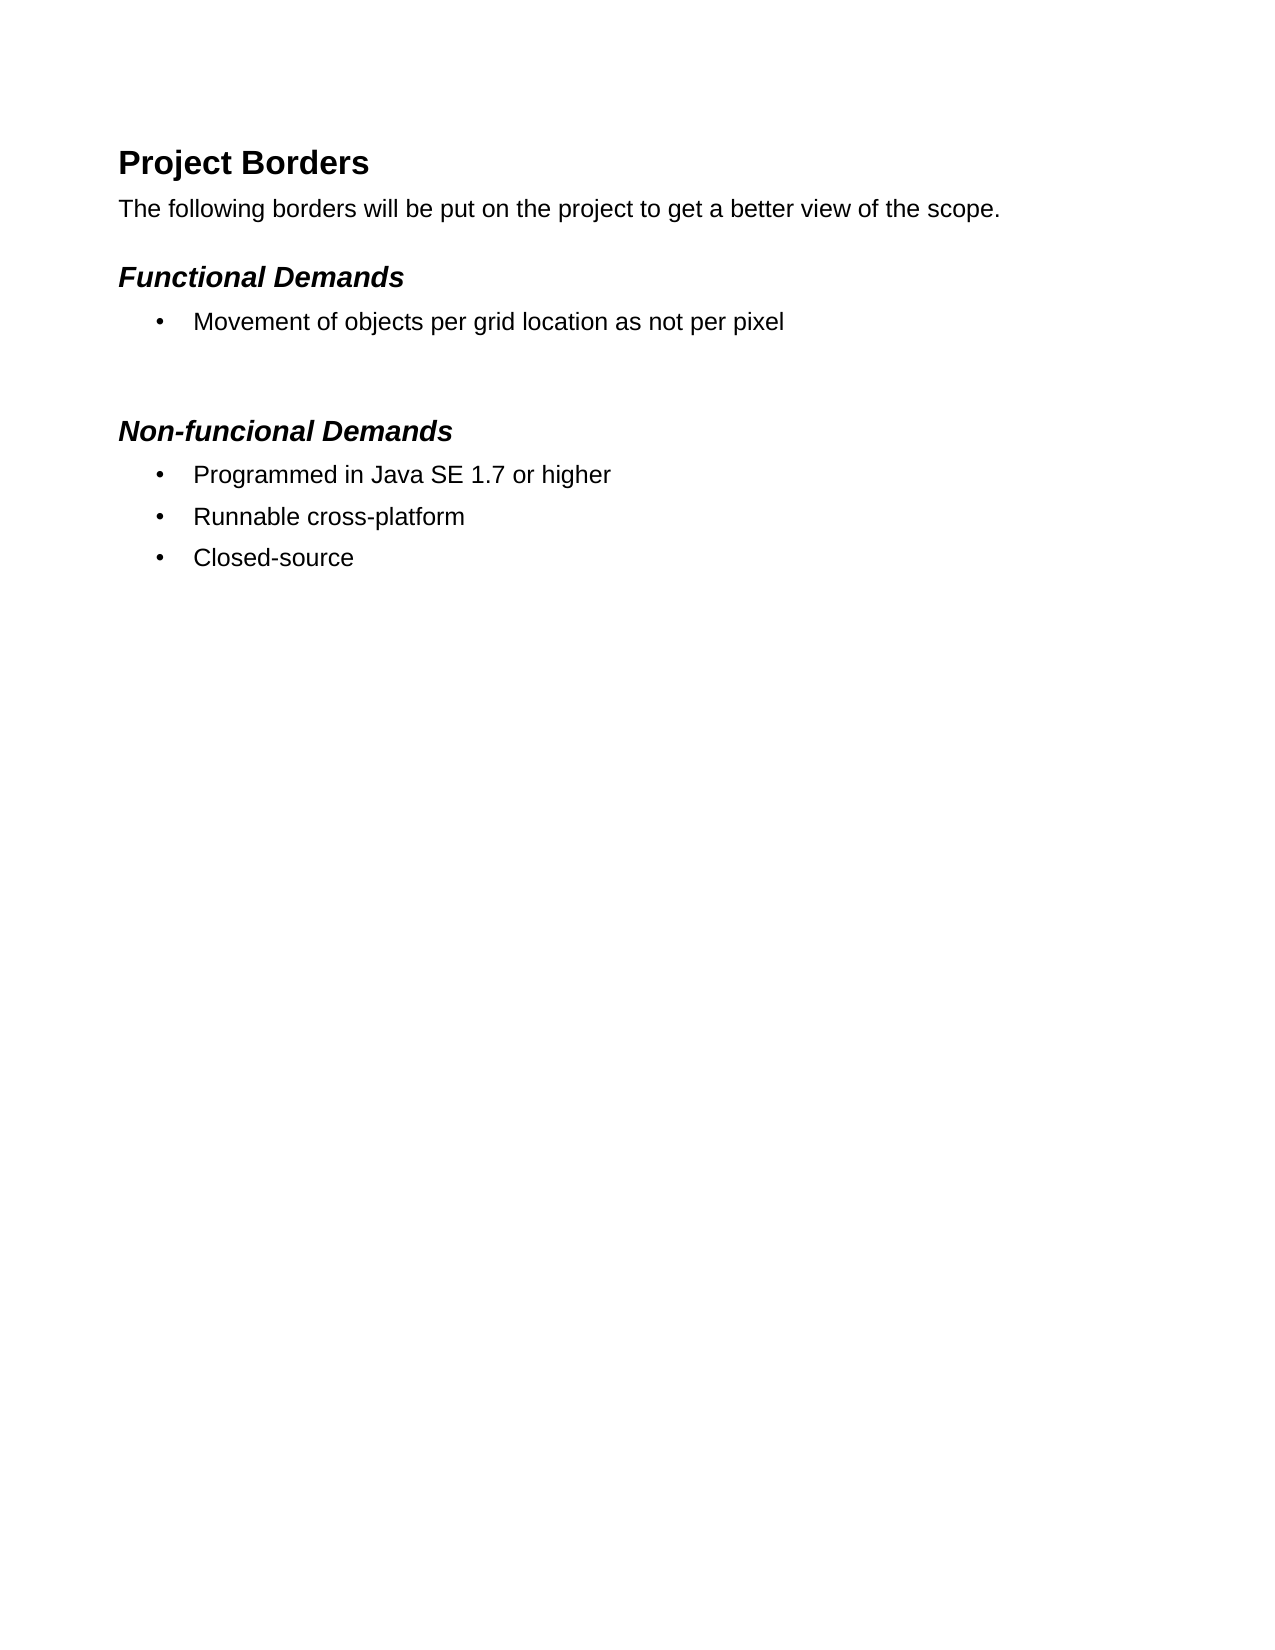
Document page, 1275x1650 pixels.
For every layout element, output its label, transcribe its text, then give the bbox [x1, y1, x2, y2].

text The following borders will be put on the project to get a better view of the scope. [118, 194, 1157, 223]
list Runnable cross-platform [156, 502, 1157, 530]
subtitle Functional Demands [118, 261, 1157, 294]
list Programmed in Java SE 1.7 or higher [156, 460, 1157, 489]
list Movement of objects per grid location as not per pixel [156, 307, 1157, 335]
list Closed-source [156, 543, 1157, 572]
subtitle Project Borders [118, 143, 1157, 182]
subtitle Non-funcional Demands [118, 414, 1157, 448]
